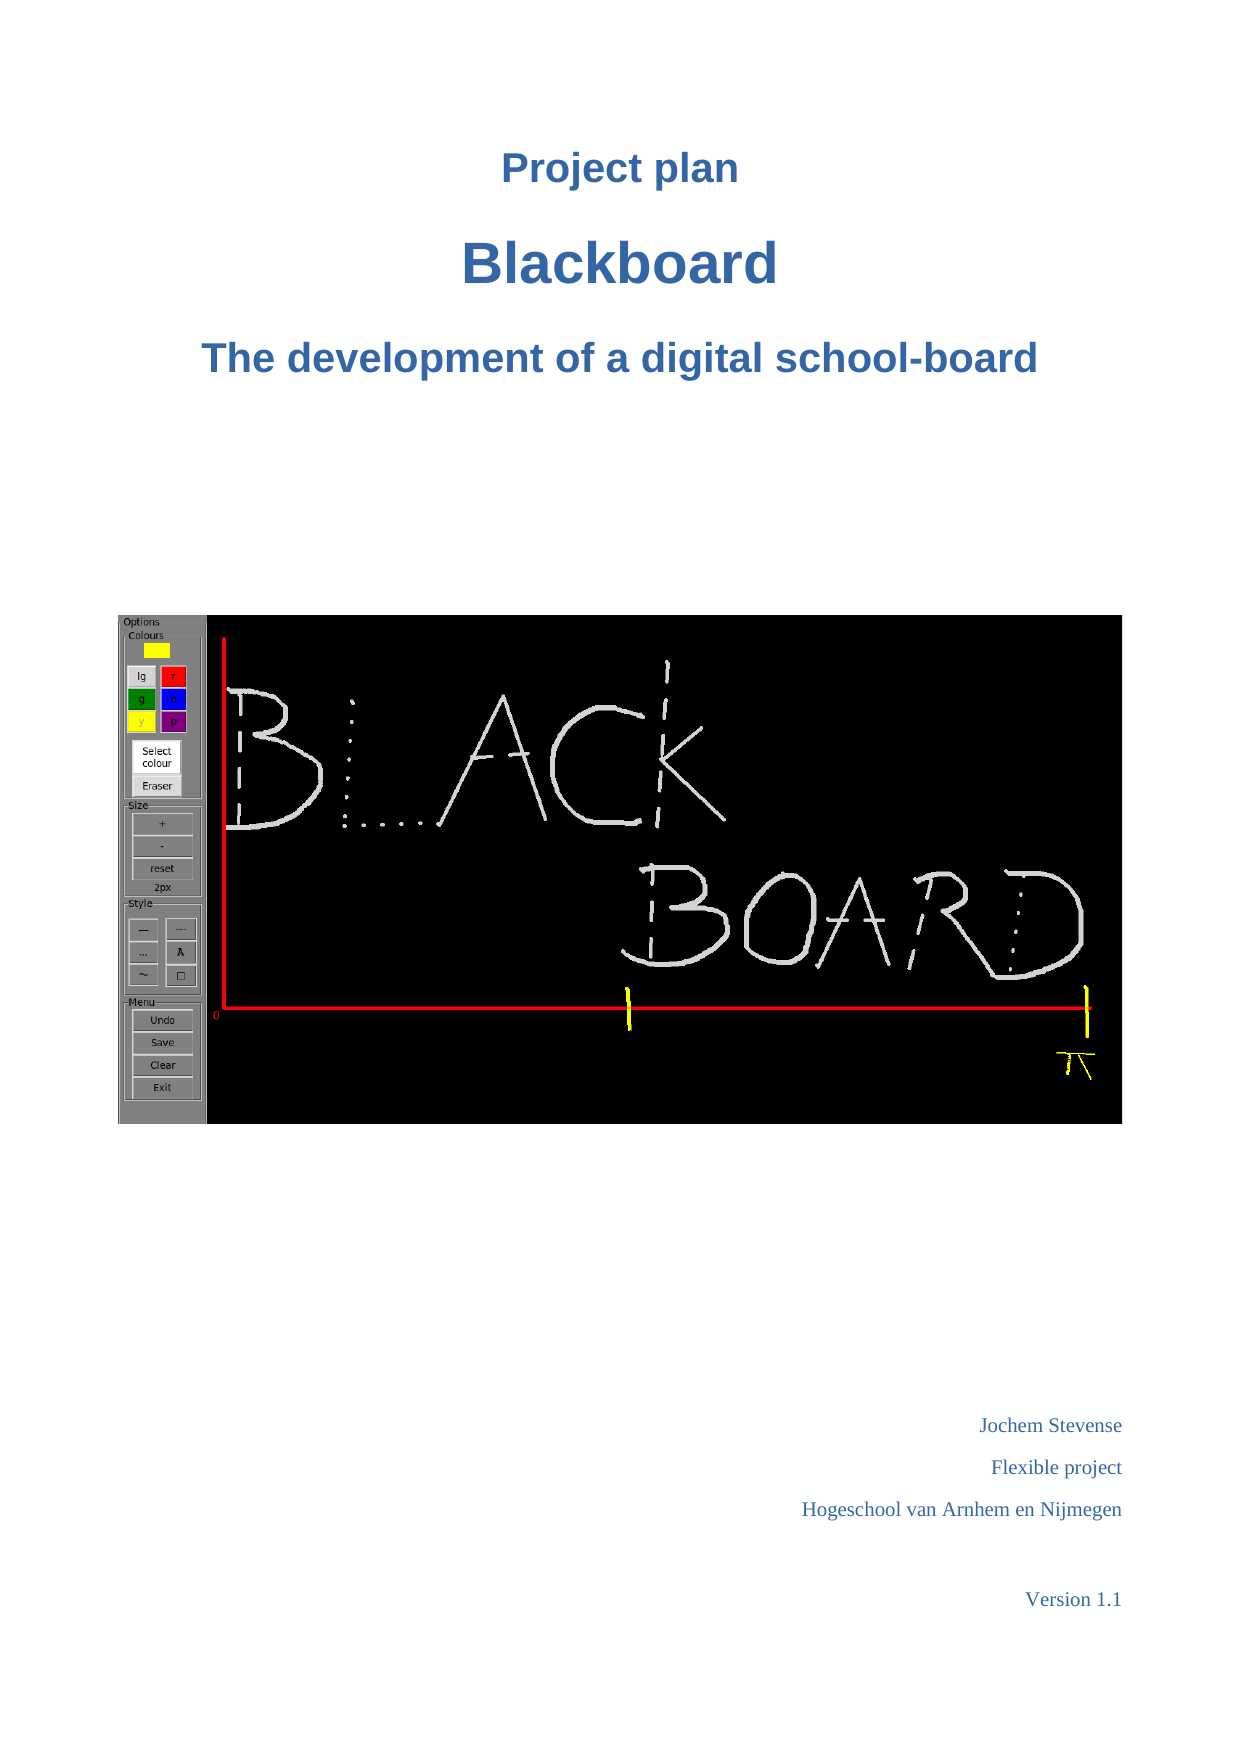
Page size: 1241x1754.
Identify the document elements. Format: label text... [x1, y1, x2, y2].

title Blackboard [118, 228, 1122, 296]
picture [118, 615, 1123, 1124]
title The development of a digital school-board [118, 333, 1122, 381]
text Version 1.1 [118, 1587, 1122, 1611]
text Flexible project [118, 1455, 1122, 1479]
text Hogeschool van Arnhem en Nijmegen [118, 1497, 1122, 1521]
title Project plan [118, 143, 1122, 191]
text Jochem Stevense [118, 1413, 1122, 1437]
